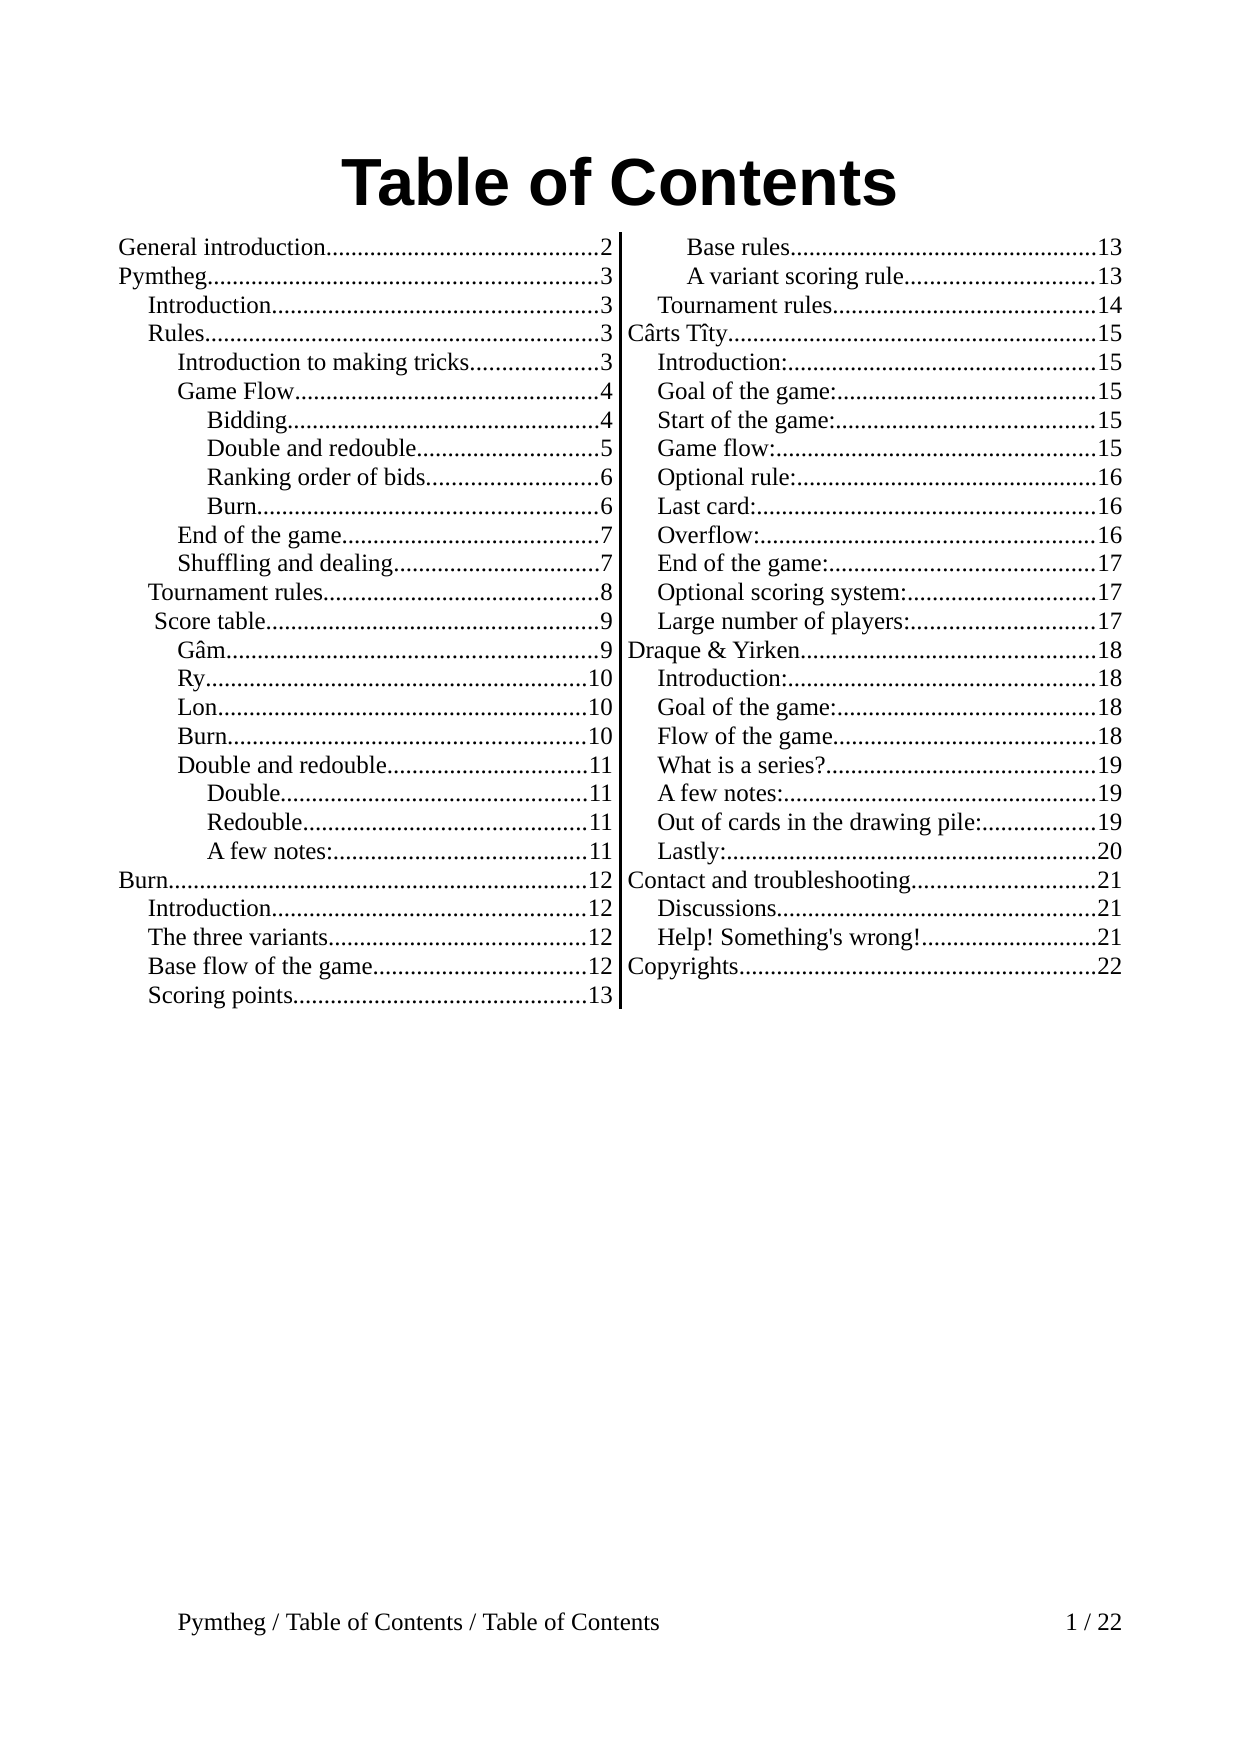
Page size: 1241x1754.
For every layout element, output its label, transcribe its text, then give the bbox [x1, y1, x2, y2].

text End of the game 7 [177, 520, 613, 548]
text Rules 3 [148, 318, 613, 347]
text Burn 12 [118, 865, 613, 893]
text Copyrights 22 [627, 951, 1122, 980]
text Introduction: 15 [657, 347, 1122, 376]
text General introduction 2 [118, 232, 613, 261]
text Goal of the game: 15 [657, 376, 1122, 405]
text Optional scoring system: 17 [657, 577, 1122, 606]
text Lon 10 [177, 692, 613, 721]
text Lastly: 20 [657, 836, 1122, 865]
text Ranking order of bids 6 [207, 462, 613, 491]
text Game flow: 15 [657, 433, 1122, 462]
text Redouble 11 [207, 807, 613, 836]
text A few notes: 19 [657, 778, 1122, 807]
text The three variants 12 [148, 922, 613, 951]
text Goal of the game: 18 [657, 692, 1122, 721]
text Cârts Tîty 15 [627, 318, 1122, 347]
text Contact and troubleshooting 21 [627, 865, 1122, 893]
text Tournament rules 8 [148, 577, 613, 606]
text Introduction: 18 [657, 663, 1122, 692]
text End of the game: 17 [657, 548, 1122, 577]
text Scoring points 13 [148, 980, 613, 1008]
text Double 11 [207, 778, 613, 807]
text Introduction 12 [148, 893, 613, 922]
text Last card: 16 [657, 491, 1122, 520]
text Overflow: 16 [657, 520, 1122, 548]
text Base rules 13 [686, 232, 1122, 261]
text Out of cards in the drawing pile: 19 [657, 807, 1122, 836]
text Game Flow 4 [177, 376, 613, 405]
text Double and redouble 5 [207, 433, 613, 462]
text Bidding 4 [207, 405, 613, 433]
text Start of the game: 15 [657, 405, 1122, 433]
text Burn 6 [207, 491, 613, 520]
text A variant scoring rule 13 [686, 261, 1122, 290]
text Draque & Yirken 18 [627, 635, 1122, 663]
text Discussions 21 [657, 893, 1122, 922]
text What is a series? 19 [657, 750, 1122, 778]
text Large number of players: 17 [657, 606, 1122, 635]
text Score table 9 [148, 606, 613, 635]
text Base flow of the game 12 [148, 951, 613, 980]
text Ry 10 [177, 663, 613, 692]
text Introduction to making tricks 3 [177, 347, 613, 376]
subtitle Table of Contents [118, 143, 1122, 220]
text Introduction 3 [148, 290, 613, 318]
text A few notes: 11 [207, 836, 613, 865]
text Tournament rules 14 [657, 290, 1122, 318]
text Help! Something's wrong! 21 [657, 922, 1122, 951]
text Gâm 9 [177, 635, 613, 663]
text Optional rule: 16 [657, 462, 1122, 491]
text Double and redouble 11 [177, 750, 613, 778]
text Burn 10 [177, 721, 613, 750]
text Flow of the game 18 [657, 721, 1122, 750]
text Pymtheg 3 [118, 261, 613, 290]
text Shuffling and dealing 7 [177, 548, 613, 577]
